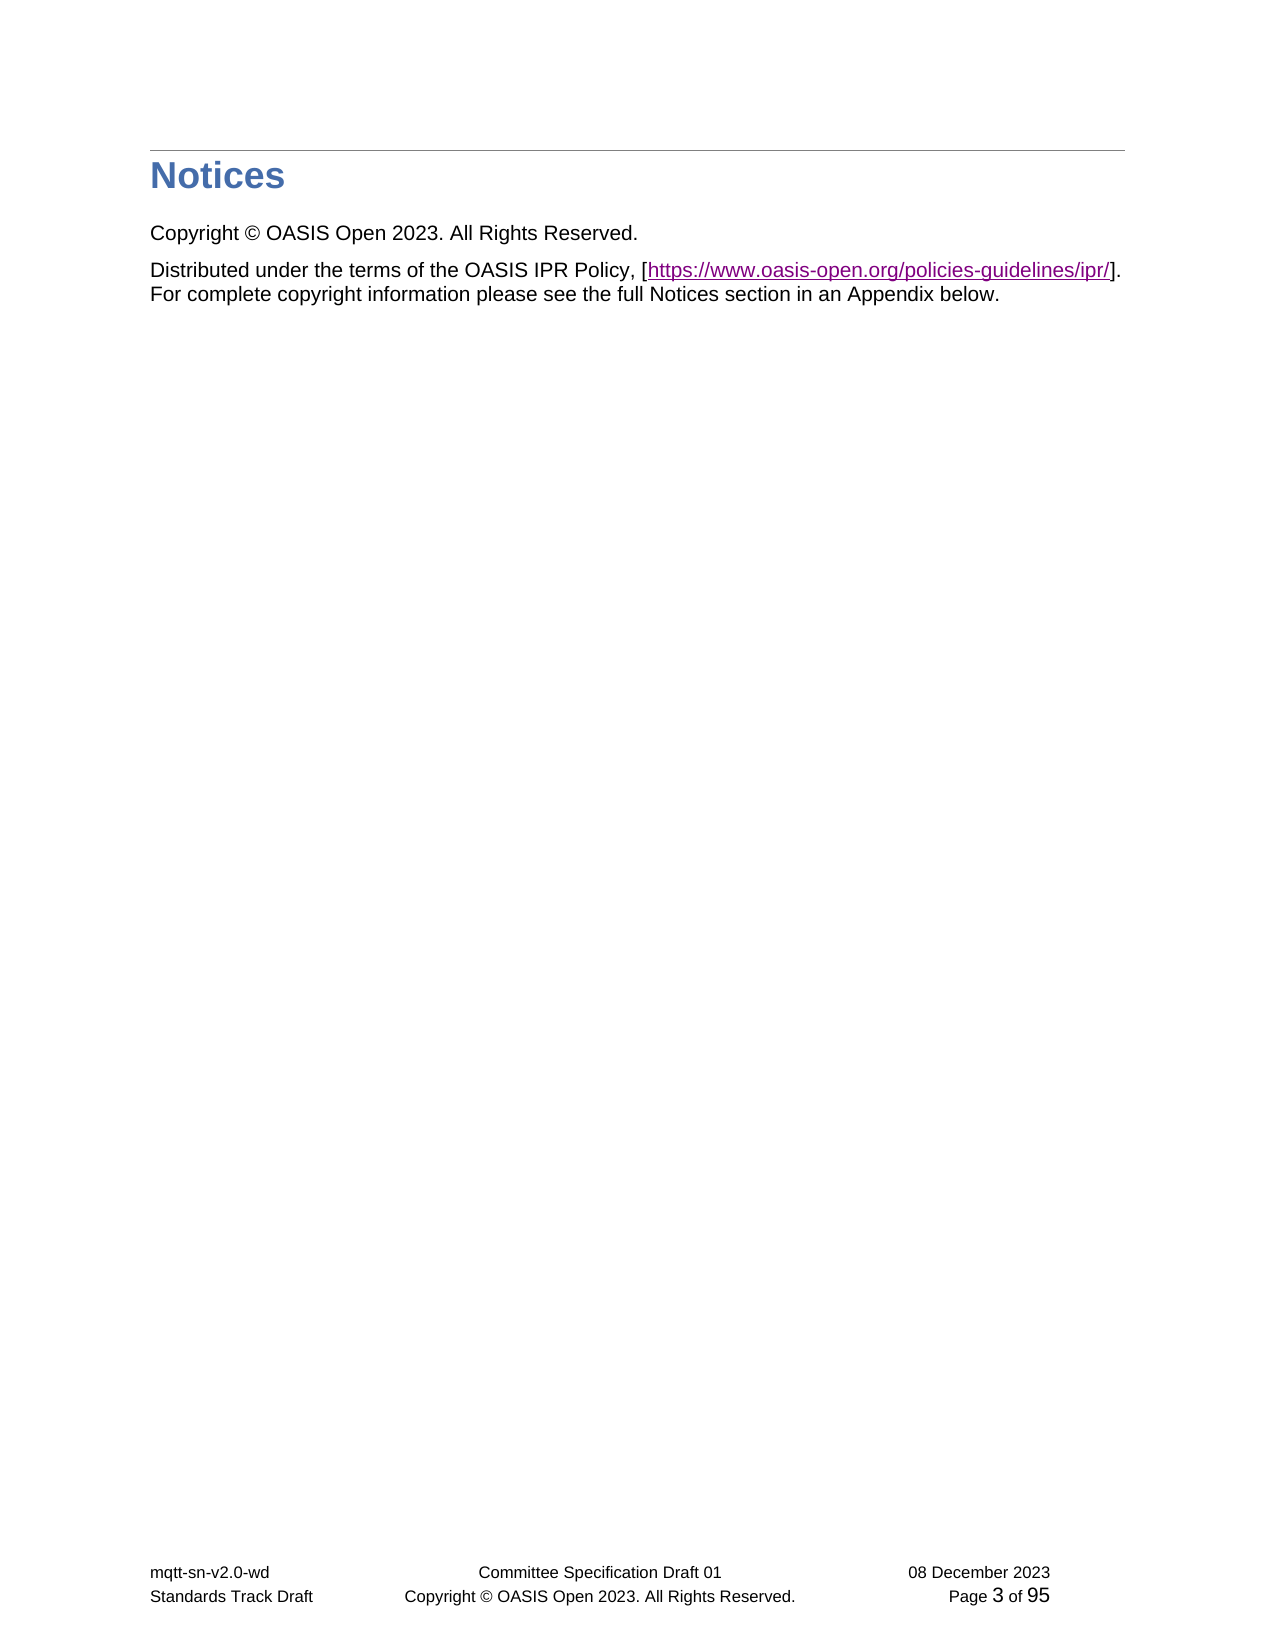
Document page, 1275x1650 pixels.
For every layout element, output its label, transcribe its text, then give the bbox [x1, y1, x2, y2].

text Copyright © OASIS Open 2023. All Rights Reserved. [150, 221, 1125, 245]
text Notices [150, 151, 1125, 196]
text Distributed under the terms of the OASIS IPR Policy, [https://www.oasis-open.org/policies-guidelines/ipr/]. For complete copyright information please see the full Notices section in an Appendix below. [150, 258, 1125, 306]
